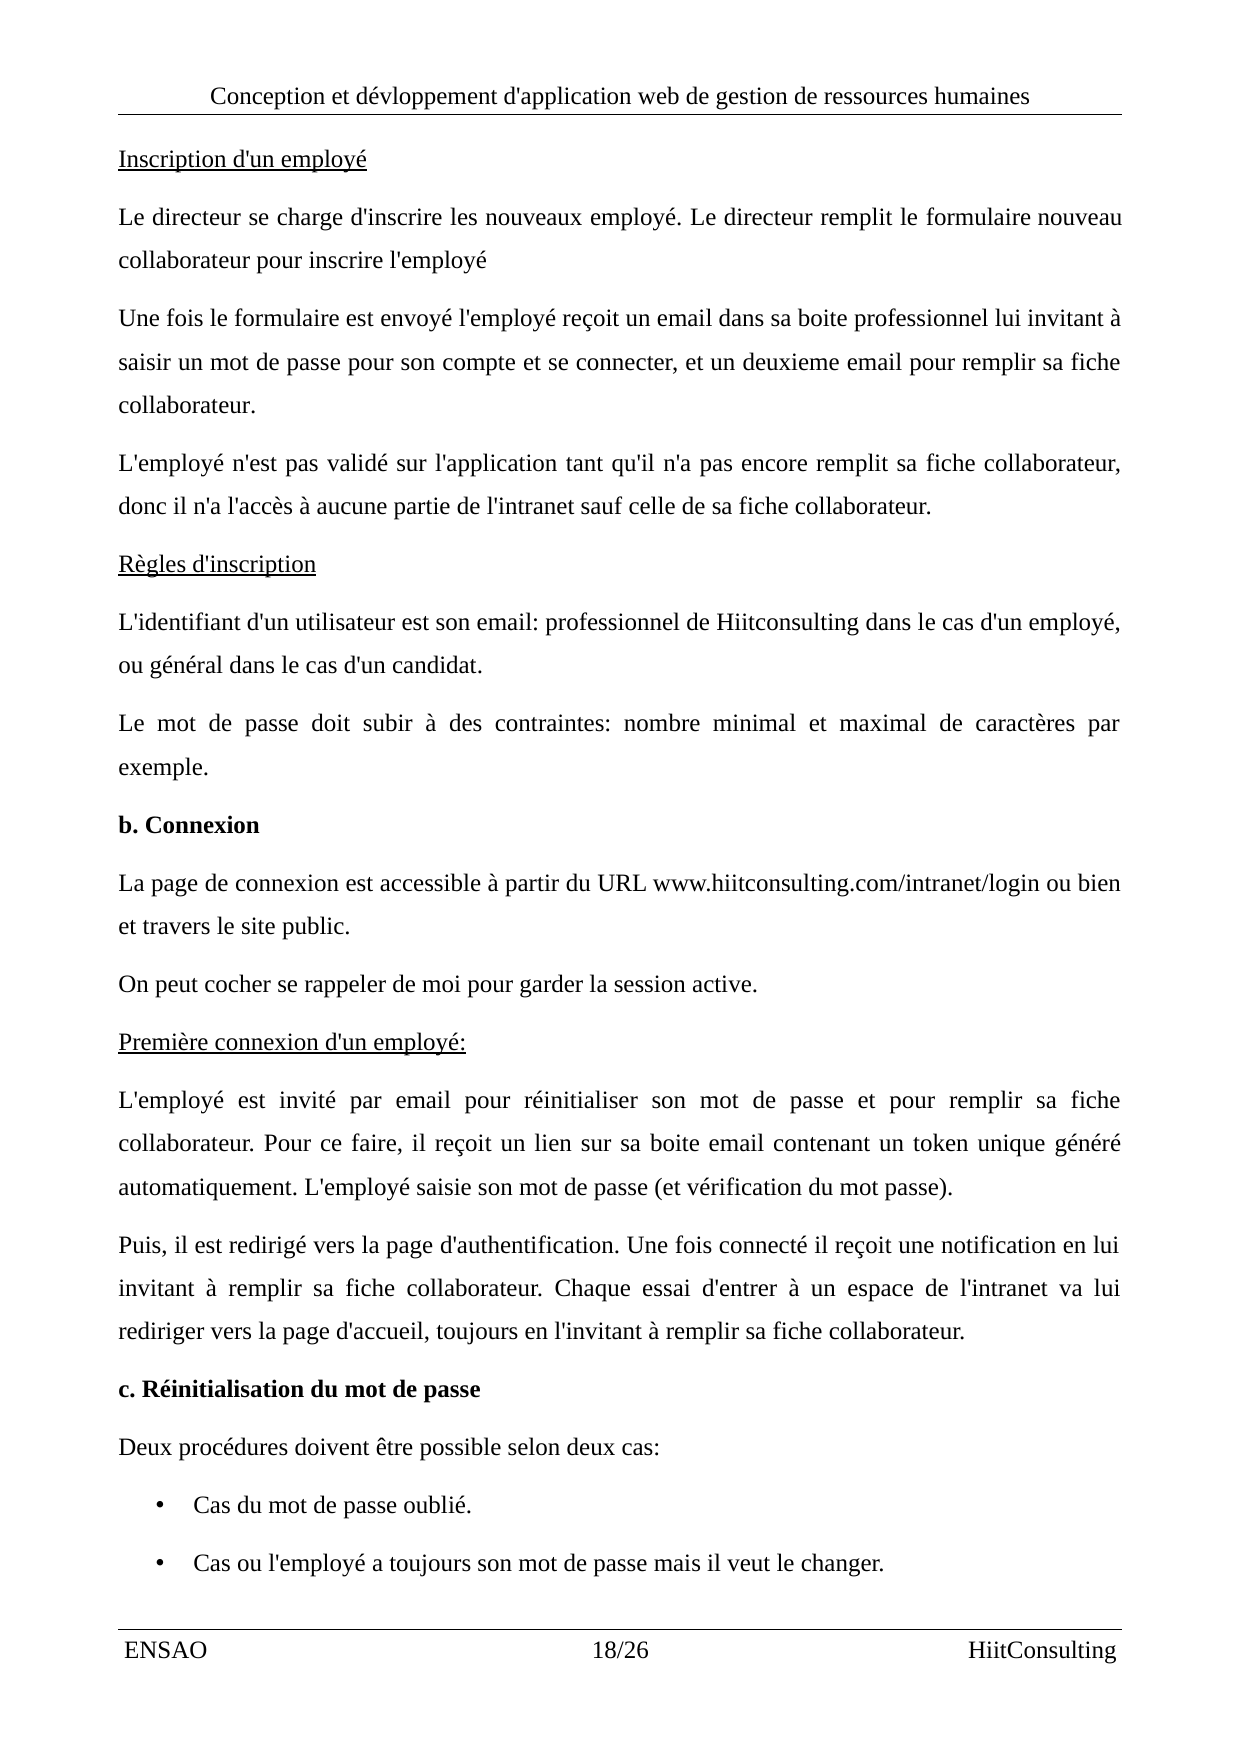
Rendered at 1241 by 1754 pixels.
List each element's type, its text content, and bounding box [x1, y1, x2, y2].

text Le mot de passe doit subir à des contraintes: nombre minimal et maximal de caractères par exemple. [118, 708, 1122, 780]
subtitle c. Réinitialisation du mot de passe [118, 1374, 1122, 1403]
text L'employé n'est pas validé sur l'application tant qu'il n'a pas encore remplit sa fiche collaborateur, donc il n'a l'accès à aucune partie de l'intranet sauf celle de sa fiche collaborateur. [118, 448, 1122, 520]
subtitle Règles d'inscription [118, 549, 1122, 578]
text L'employé est invité par email pour réinitialiser son mot de passe et pour remplir sa fiche collaborateur. Pour ce faire, il reçoit un lien sur sa boite email contenant un token unique généré automatiquement. L'employé saisie son mot de passe (et vérification du mot passe). [118, 1085, 1122, 1200]
text La page de connexion est accessible à partir du URL www.hiitconsulting.com/intranet/login ou bien et travers le site public. [118, 868, 1122, 940]
text L'identifiant d'un utilisateur est son email: professionnel de Hiitconsulting dans le cas d'un employé, ou général dans le cas d'un candidat. [118, 607, 1122, 679]
text Première connexion d'un employé: [118, 1027, 1122, 1056]
text Deux procédures doivent être possible selon deux cas: [118, 1432, 1122, 1461]
text On peut cocher se rappeler de moi pour garder la session active. [118, 969, 1122, 998]
list Cas ou l'employé a toujours son mot de passe mais il veut le changer. [156, 1548, 1122, 1577]
list Cas du mot de passe oublié. [156, 1490, 1122, 1519]
text Puis, il est redirigé vers la page d'authentification. Une fois connecté il reçoit une notification en lui invitant à remplir sa fiche collaborateur. Chaque essai d'entrer à un espace de l'intranet va lui rediriger vers la page d'accueil, toujours en l'invitant à remplir sa fiche collaborateur. [118, 1230, 1122, 1345]
subtitle b. Connexion [118, 810, 1122, 838]
subtitle Inscription d'un employé [118, 144, 1122, 173]
text Une fois le formulaire est envoyé l'employé reçoit un email dans sa boite professionnel lui invitant à saisir un mot de passe pour son compte et se connecter, et un deuxieme email pour remplir sa fiche collaborateur. [118, 303, 1122, 418]
text Le directeur se charge d'inscrire les nouveaux employé. Le directeur remplit le formulaire nouveau collaborateur pour inscrire l'employé [118, 202, 1122, 274]
